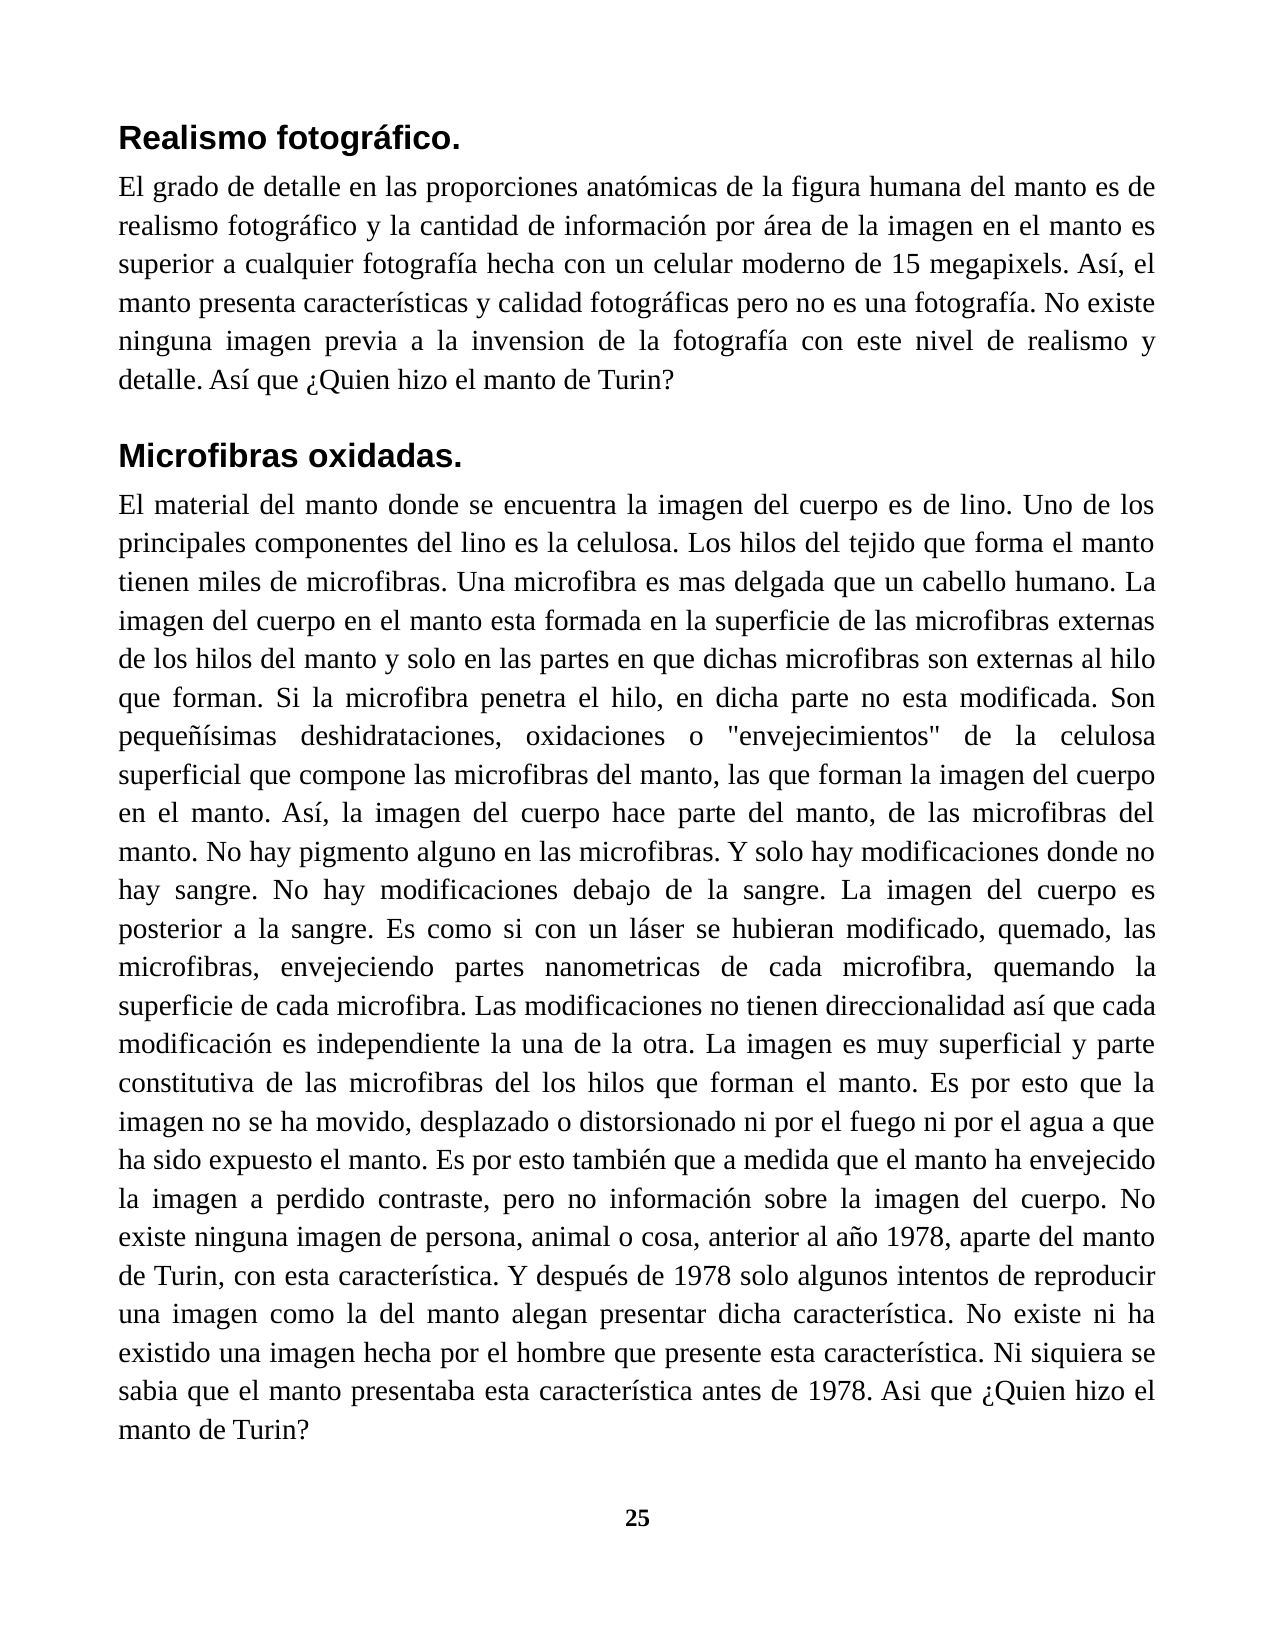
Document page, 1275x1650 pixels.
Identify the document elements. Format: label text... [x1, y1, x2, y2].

subtitle Microfibras oxidadas. [118, 436, 1157, 474]
text El grado de detalle en las proporciones anatómicas de la figura humana del manto es de realismo fotográfico y la cantidad de información por área de la imagen en el manto es superior a cualquier fotografía hecha con un celular moderno de 15 megapixels. Así, el manto presenta características y calidad fotográficas pero no es una fotografía. No existe ninguna imagen previa a la invension de la fotografía con este nivel de realismo y detalle. Así que ¿Quien hizo el manto de Turin? [118, 169, 1157, 396]
subtitle Realismo fotográfico. [118, 118, 1157, 157]
text El material del manto donde se encuentra la imagen del cuerpo es de lino. Uno de los principales componentes del lino es la celulosa. Los hilos del tejido que forma el manto tienen miles de microfibras. Una microfibra es mas delgada que un cabello humano. La imagen del cuerpo en el manto esta formada en la superficie de las microfibras externas de los hilos del manto y solo en las partes en que dichas microfibras son externas al hilo que forman. Si la microfibra penetra el hilo, en dicha parte no esta modificada. Son pequeñísimas deshidrataciones, oxidaciones o "envejecimientos" de la celulosa superficial que compone las microfibras del manto, las que forman la imagen del cuerpo en el manto. Así, la imagen del cuerpo hace parte del manto, de las microfibras del manto. No hay pigmento alguno en las microfibras. Y solo hay modificaciones donde no hay sangre. No hay modificaciones debajo de la sangre. La imagen del cuerpo es posterior a la sangre. Es como si con un láser se hubieran modificado, quemado, las microfibras, envejeciendo partes nanometricas de cada microfibra, quemando la superficie de cada microfibra. Las modificaciones no tienen direccionalidad así que cada modificación es independiente la una de la otra. La imagen es muy superficial y parte constitutiva de las microfibras del los hilos que forman el manto. Es por esto que la imagen no se ha movido, desplazado o distorsionado ni por el fuego ni por el agua a que ha sido expuesto el manto. Es por esto también que a medida que el manto ha envejecido la imagen a perdido contraste, pero no información sobre la imagen del cuerpo. No existe ninguna imagen de persona, animal o cosa, anterior al año 1978, aparte del manto de Turin, con esta característica. Y después de 1978 solo algunos intentos de reproducir una imagen como la del manto alegan presentar dicha característica. No existe ni ha existido una imagen hecha por el hombre que presente esta característica. Ni siquiera se sabia que el manto presentaba esta característica antes de 1978. Asi que ¿Quien hizo el manto de Turin? [118, 487, 1157, 1446]
